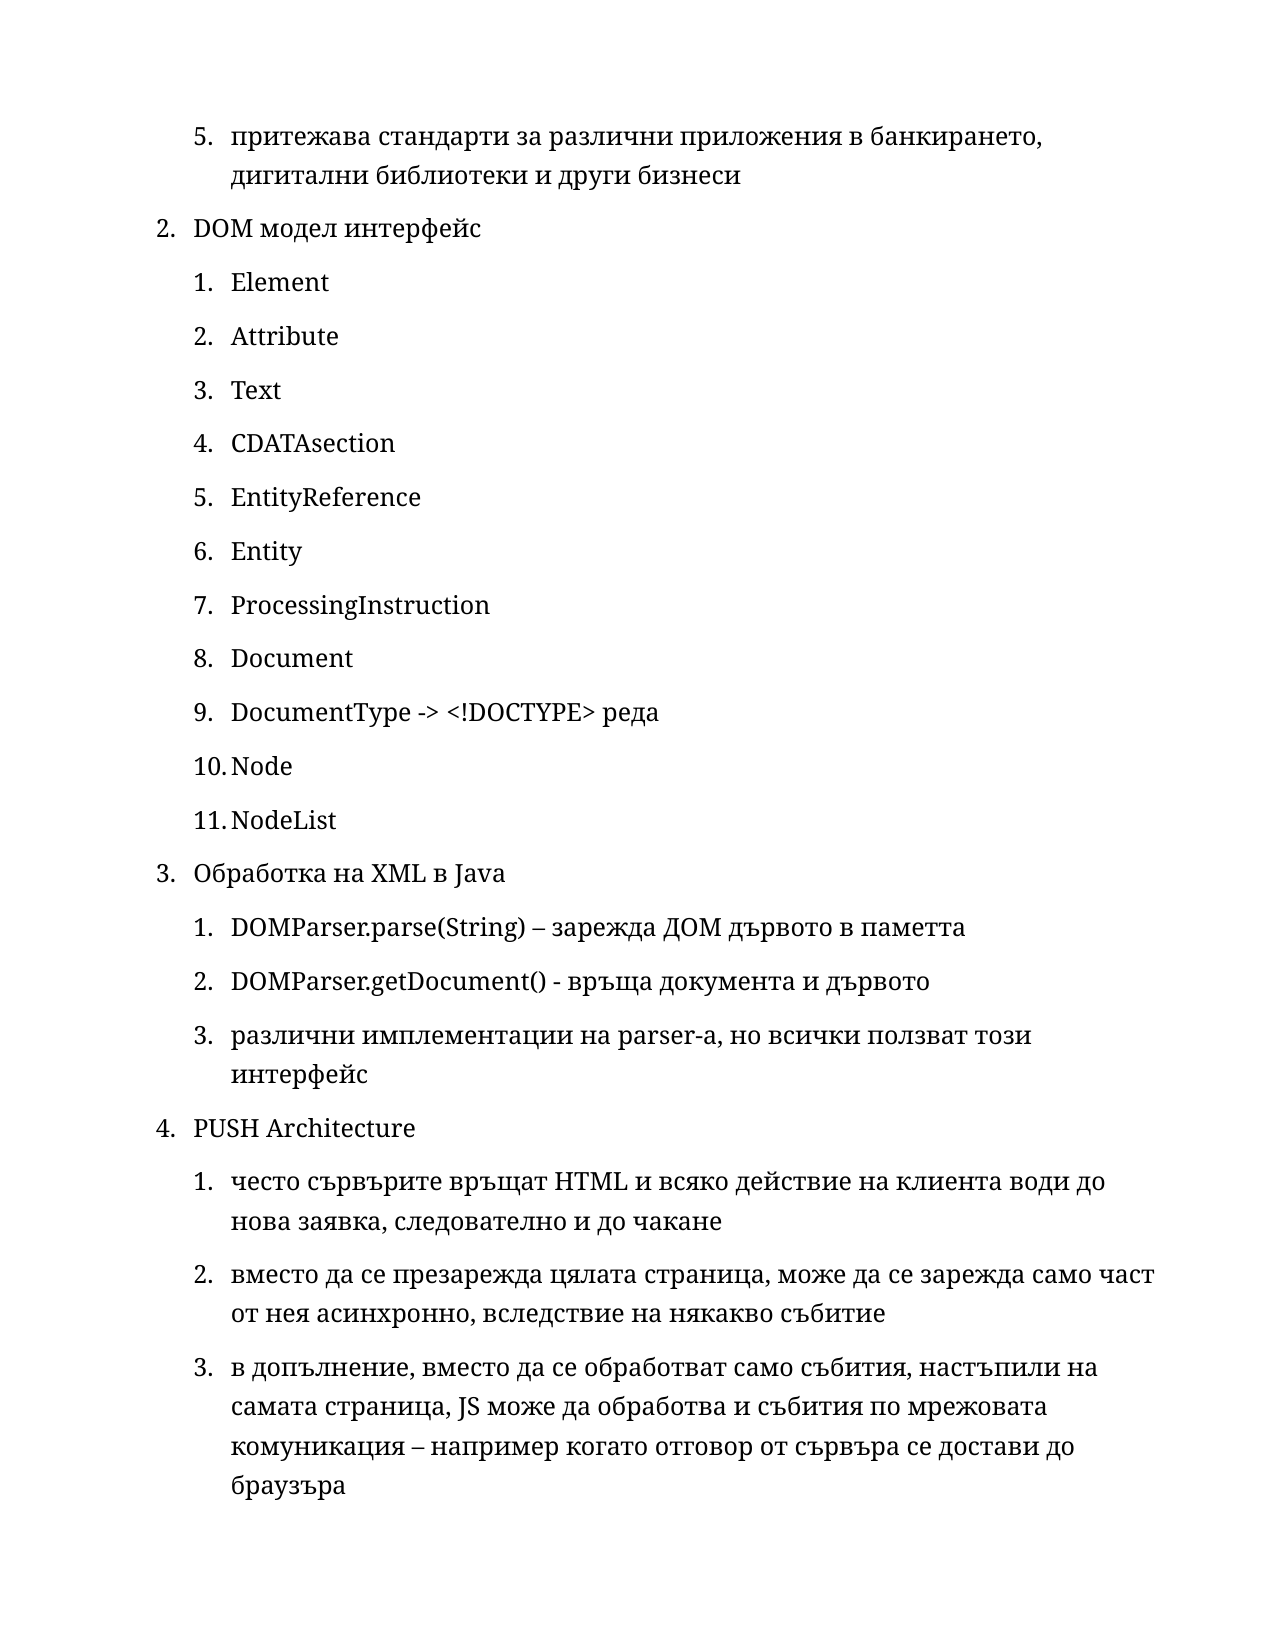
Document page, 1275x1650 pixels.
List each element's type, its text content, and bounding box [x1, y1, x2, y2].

list DOMParser.getDocument() - връща документа и дървото [193, 963, 1157, 998]
list Entity [193, 533, 1157, 568]
list ProcessingInstruction [193, 587, 1157, 621]
list Attribute [193, 318, 1157, 353]
list в допълнение, вместо да се обработват само събития, настъпили на самата страница, JS може да обработва и събития по мрежовата комуникация – например когато отговор от сървъра се достави до браузъра [193, 1350, 1157, 1501]
list често сървърите връщат HTML и всяко действие на клиента води до нова заявка, следователно и до чакане [193, 1164, 1157, 1237]
list Document [193, 641, 1157, 675]
list DOM модел интерфейс [156, 211, 1157, 245]
list вместо да се презарежда цялата страница, може да се зарежда само част от нея асинхронно, вследствие на някакво събитие [193, 1257, 1157, 1330]
list EntityReference [193, 480, 1157, 514]
list Node [193, 748, 1157, 783]
list CDATAsection [193, 426, 1157, 460]
list Text [193, 372, 1157, 406]
list NodeList [193, 802, 1157, 836]
list притежава стандарти за различни приложения в банкирането, дигитални библиотеки и други бизнеси [193, 118, 1157, 191]
list Обработка на XML в Java [156, 856, 1157, 890]
list различни имплементации на parser-a, но всички ползват този интерфейс [193, 1017, 1157, 1091]
list PUSH Architecture [156, 1110, 1157, 1144]
list DOMParser.parse(String) – зарежда ДОМ дървото в паметта [193, 910, 1157, 944]
list Element [193, 265, 1157, 299]
list DocumentType -> <!DOCTYPE> реда [193, 695, 1157, 729]
